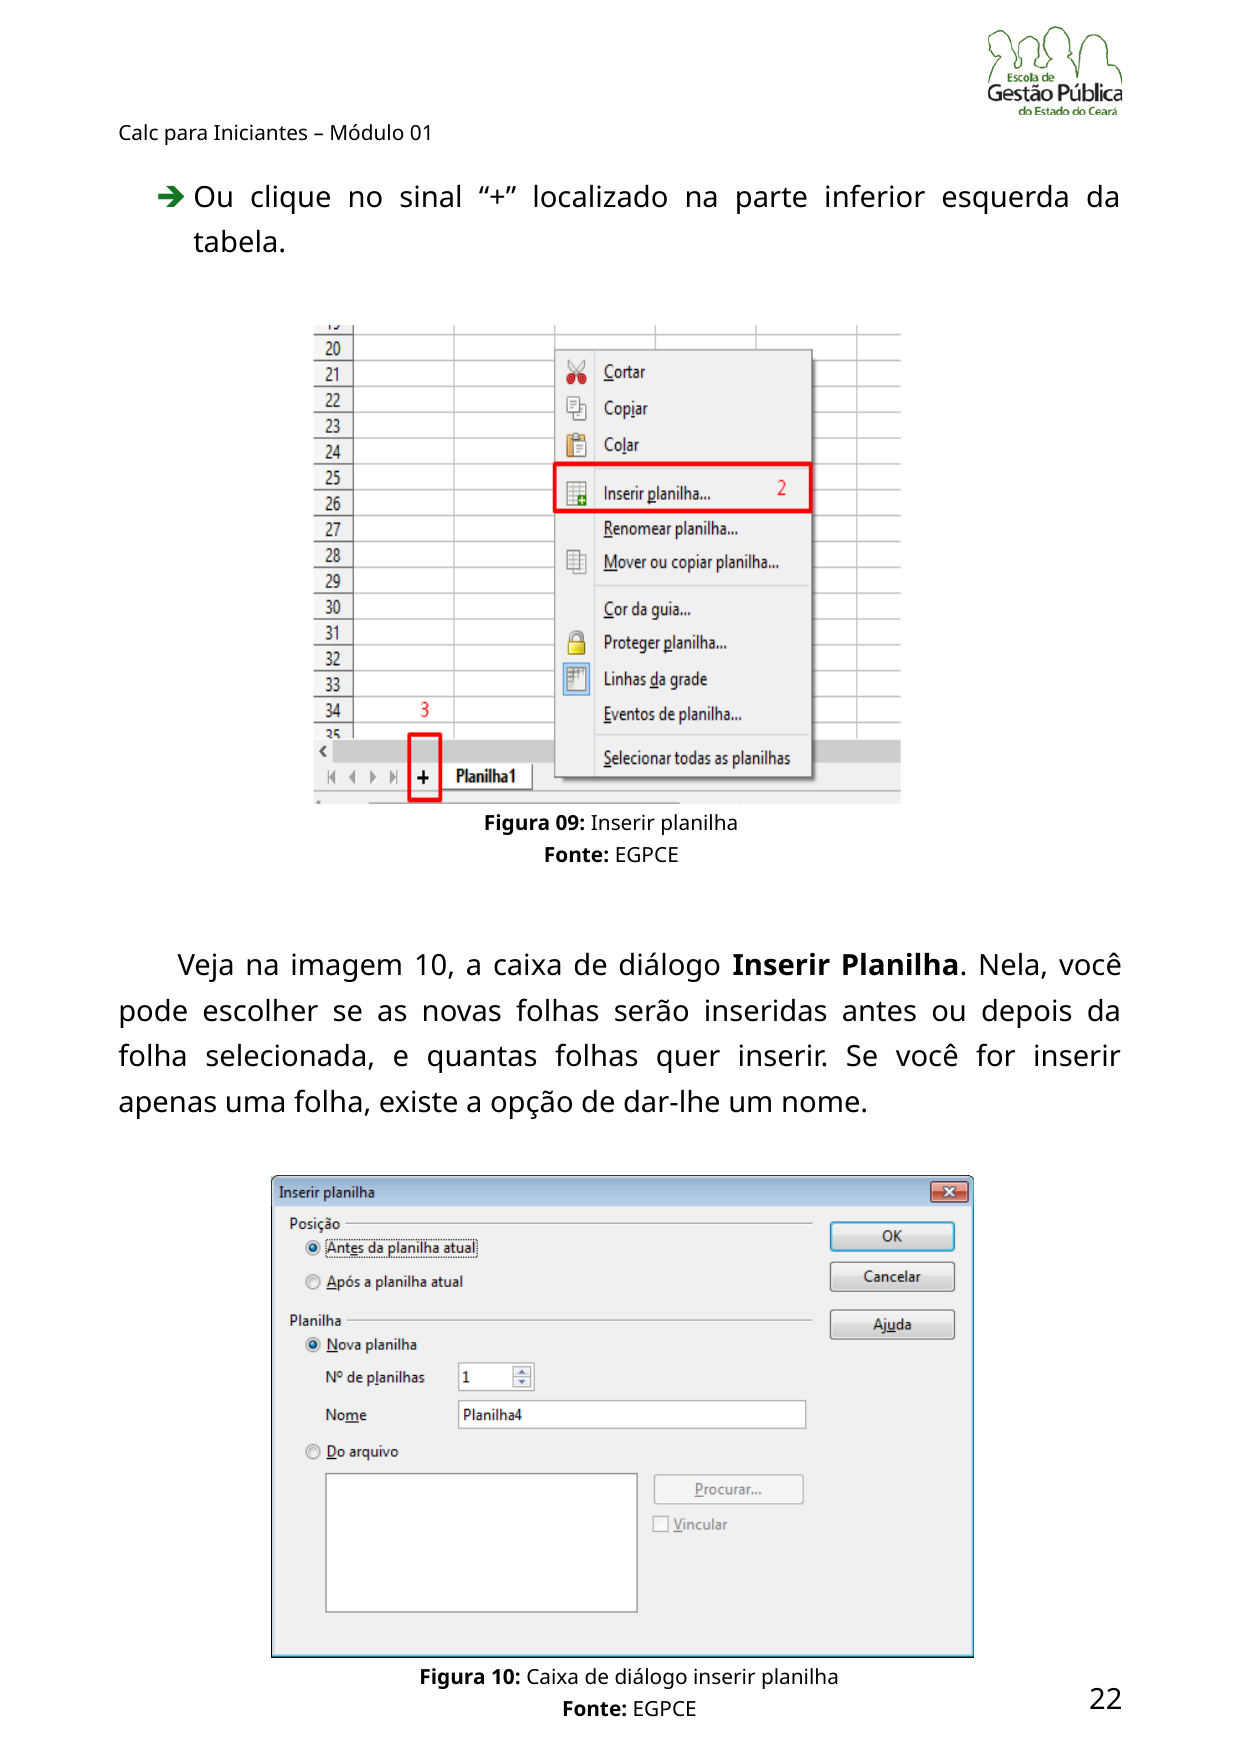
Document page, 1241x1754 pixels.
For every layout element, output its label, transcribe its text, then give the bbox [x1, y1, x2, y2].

text Figura 09: Inserir planilha Fonte: EGPCE [305, 322, 917, 869]
list Ou clique no sinal “+” localizado na parte inferior esquerda da tabela. [156, 176, 1122, 261]
text Figura 10: Caixa de diálogo inserir planilha Fonte: EGPCE [263, 1171, 995, 1723]
picture [313, 325, 901, 804]
text Veja na imagem 10, a caixa de diálogo Inserir Planilha. Nela, você pode escolher se as novas folhas serão inseridas antes ou depois da folha selecionada, e quantas folhas quer inserir. Se você for inserir apenas uma folha, existe a opção de dar-lhe um nome. [118, 944, 1122, 1121]
picture [271, 1175, 974, 1658]
picture [118, 26, 1123, 115]
